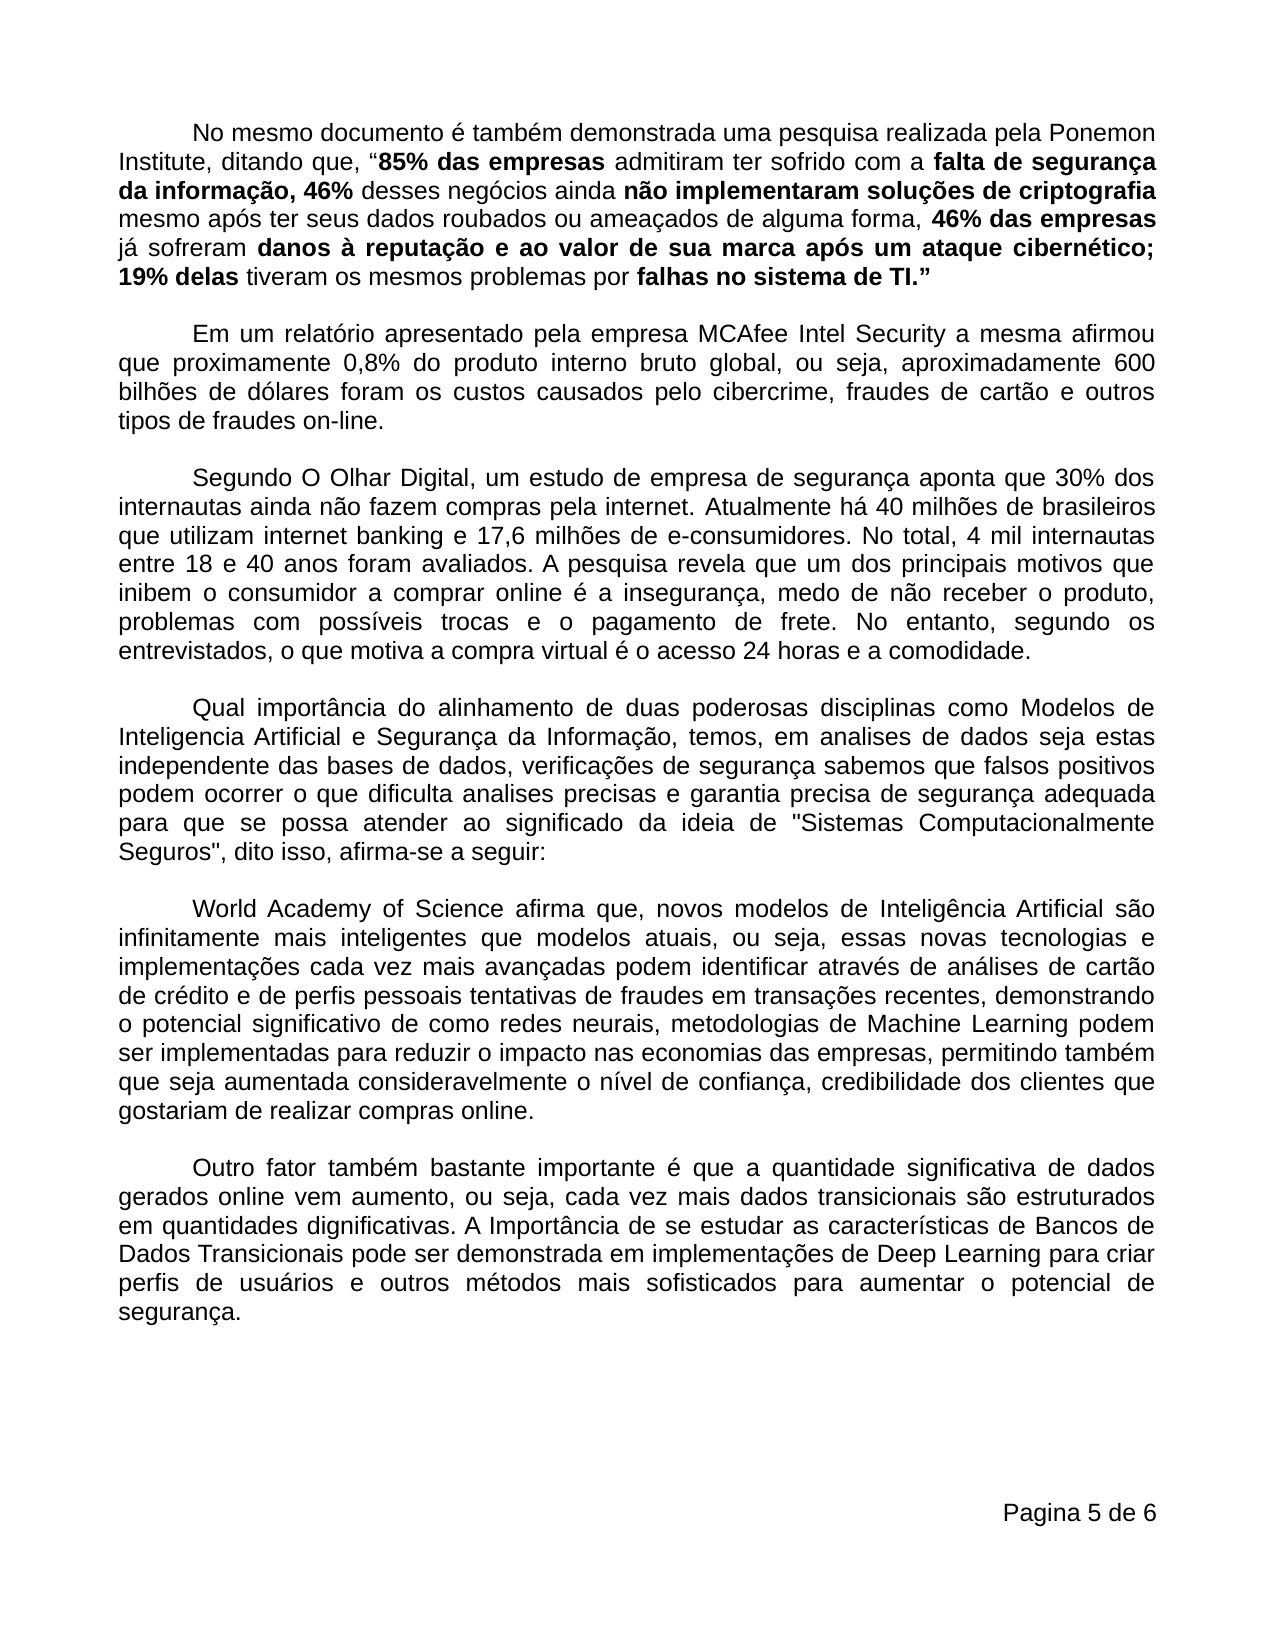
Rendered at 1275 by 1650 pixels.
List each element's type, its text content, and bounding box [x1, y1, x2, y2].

text Pagina 5 de 6 [118, 1498, 1157, 1527]
text World Academy of Science afirma que, novos modelos de Inteligência Artificial são infinitamente mais inteligentes que modelos atuais, ou seja, essas novas tecnologias e implementações cada vez mais avançadas podem identificar através de análises de cartão de crédito e de perfis pessoais tentativas de fraudes em transações recentes, demonstrando o potencial significativo de como redes neurais, metodologias de Machine Learning podem ser implementadas para reduzir o impacto nas economias das empresas, permitindo também que seja aumentada consideravelmente o nível de confiança, credibilidade dos clientes que gostariam de realizar compras online. [118, 894, 1157, 1124]
text Outro fator também bastante importante é que a quantidade significativa de dados gerados online vem aumento, ou seja, cada vez mais dados transicionais são estruturados em quantidades dignificativas. A Importância de se estudar as características de Bancos de Dados Transicionais pode ser demonstrada em implementações de Deep Learning para criar perfis de usuários e outros métodos mais sofisticados para aumentar o potencial de segurança. [118, 1153, 1157, 1326]
text Segundo O Olhar Digital, um estudo de empresa de segurança aponta que 30% dos internautas ainda não fazem compras pela internet. Atualmente há 40 milhões de brasileiros que utilizam internet banking e 17,6 milhões de e-consumidores. No total, 4 mil internautas entre 18 e 40 anos foram avaliados. A pesquisa revela que um dos principais motivos que inibem o consumidor a comprar online é a insegurança, medo de não receber o produto, problemas com possíveis trocas e o pagamento de frete. No entanto, segundo os entrevistados, o que motiva a compra virtual é o acesso 24 horas e a comodidade. [118, 463, 1157, 664]
text No mesmo documento é também demonstrada uma pesquisa realizada pela Ponemon Institute, ditando que, “85% das empresas admitiram ter sofrido com a falta de segurança da informação, 46% desses negócios ainda não implementaram soluções de criptografia mesmo após ter seus dados roubados ou ameaçados de alguma forma, 46% das empresas já sofreram danos à reputação e ao valor de sua marca após um ataque cibernético; 19% delas tiveram os mesmos problemas por falhas no sistema de TI.” [118, 118, 1157, 291]
text Qual importância do alinhamento de duas poderosas disciplinas como Modelos de Inteligencia Artificial e Segurança da Informação, temos, em analises de dados seja estas independente das bases de dados, verificações de segurança sabemos que falsos positivos podem ocorrer o que dificulta analises precisas e garantia precisa de segurança adequada para que se possa atender ao significado da ideia de "Sistemas Computacionalmente Seguros", dito isso, afirma-se a seguir: [118, 693, 1157, 866]
text Em um relatório apresentado pela empresa MCAfee Intel Security a mesma afirmou que proximamente 0,8% do produto interno bruto global, ou seja, aproximadamente 600 bilhões de dólares foram os custos causados pelo cibercrime, fraudes de cartão e outros tipos de fraudes on-line. [118, 319, 1157, 434]
